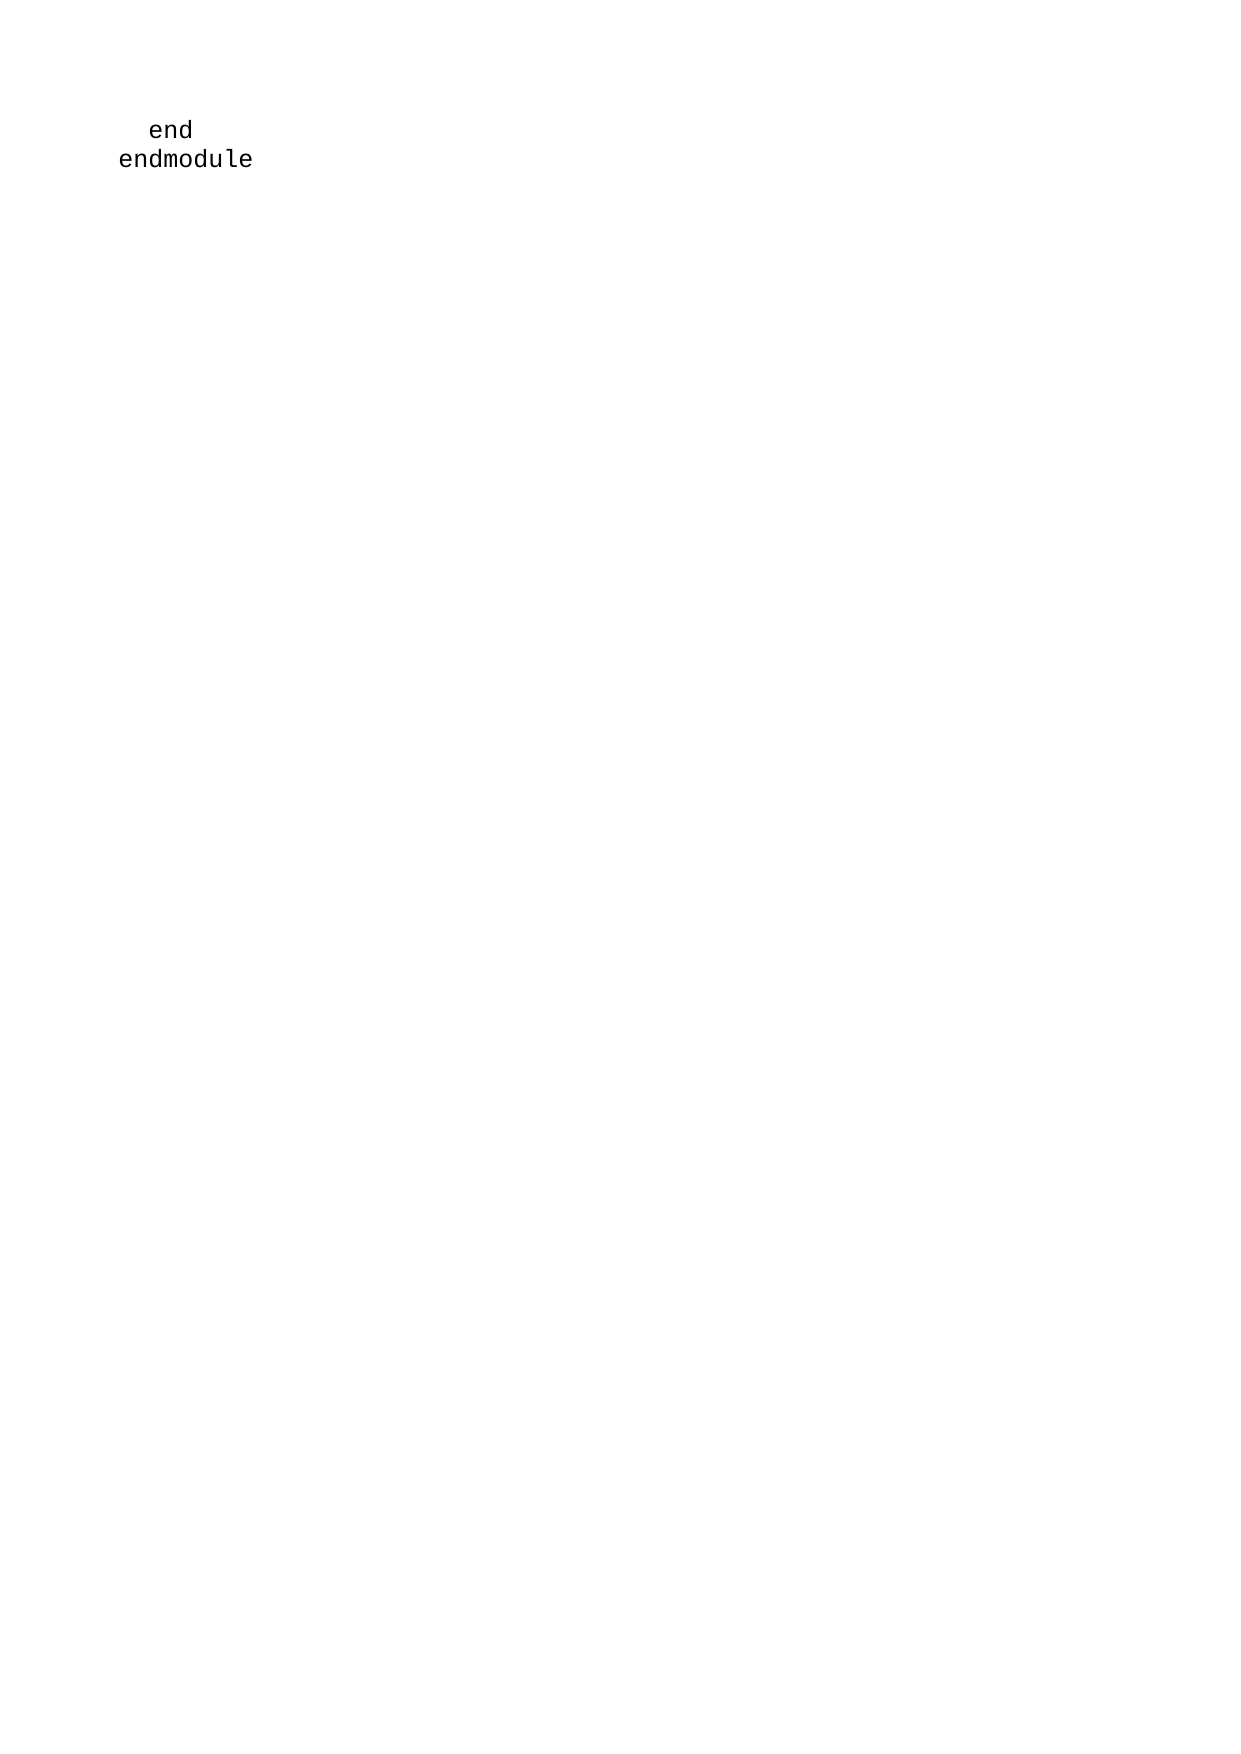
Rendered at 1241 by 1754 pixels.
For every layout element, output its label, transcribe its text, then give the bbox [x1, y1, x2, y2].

text end [118, 118, 1122, 146]
text endmodule [118, 146, 1122, 175]
